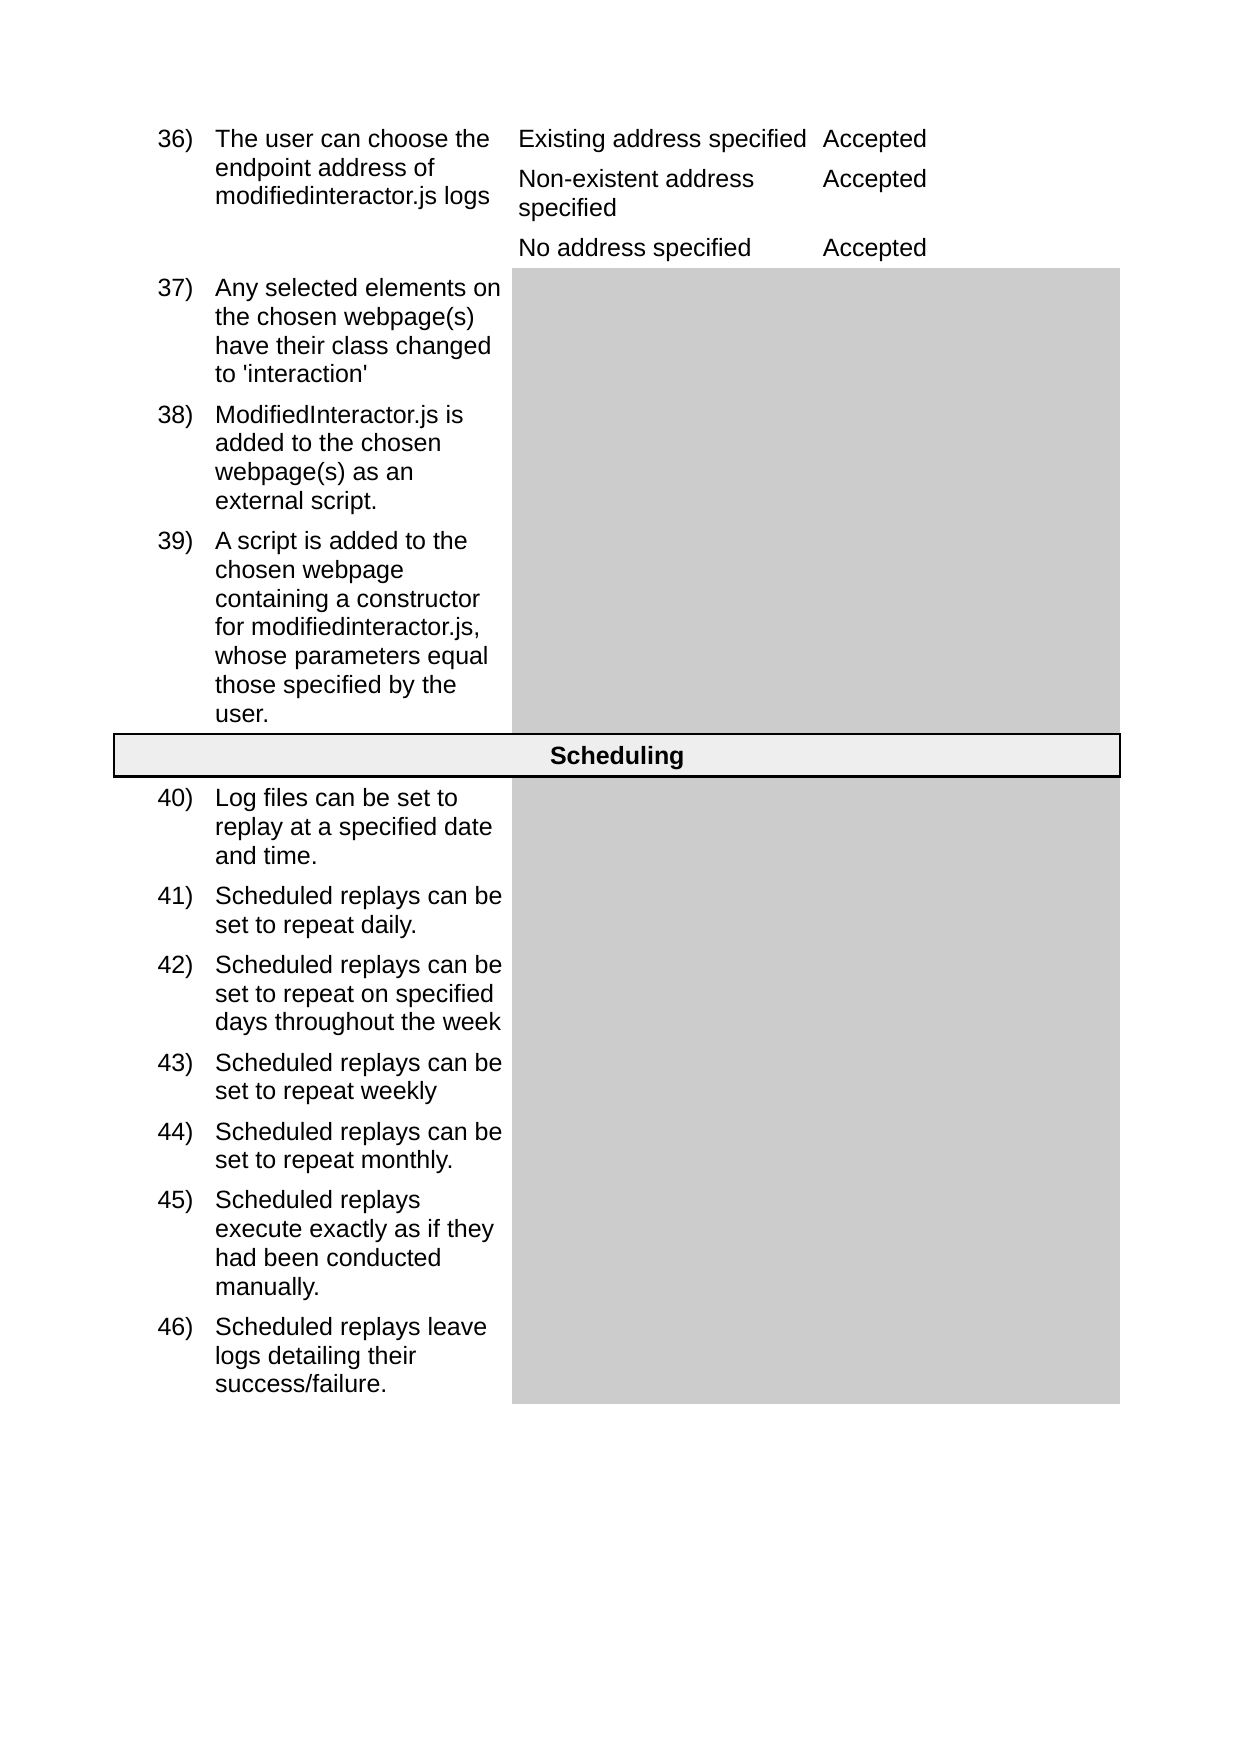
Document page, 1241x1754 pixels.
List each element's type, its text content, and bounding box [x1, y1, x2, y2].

table_cell [114, 875, 209, 944]
table_cell [817, 394, 1120, 520]
table_cell [114, 1042, 209, 1111]
table_cell Accepted [817, 118, 1120, 158]
table_cell [817, 1111, 1120, 1180]
table_cell [512, 778, 817, 875]
table_cell Accepted [817, 158, 1120, 227]
table_cell [512, 1306, 817, 1404]
table_cell The user can choose the endpoint address of modifiedinteractor.js logs [209, 118, 512, 267]
table_cell Existing address specified [512, 118, 817, 158]
table_cell Scheduling [115, 735, 1119, 775]
table_cell Scheduled replays leave logs detailing their success/failure. [209, 1306, 512, 1404]
table_cell [512, 268, 817, 394]
table_cell [512, 394, 817, 520]
table_cell [114, 268, 209, 394]
table_cell No address specified [512, 227, 817, 267]
table_cell [114, 118, 209, 267]
table_cell Scheduled replays can be set to repeat weekly [209, 1042, 512, 1111]
table_cell Scheduled replays can be set to repeat on specified days throughout the week [209, 944, 512, 1042]
table_cell [512, 520, 817, 733]
table_cell [114, 1306, 209, 1404]
table_cell Accepted [817, 227, 1120, 267]
table_cell [512, 1111, 817, 1180]
table_cell [512, 944, 817, 1042]
table_cell [114, 778, 209, 875]
table_cell [512, 1042, 817, 1111]
table_cell [817, 1180, 1120, 1306]
table_cell [817, 268, 1120, 394]
table_cell [817, 944, 1120, 1042]
table_cell [114, 1180, 209, 1306]
table_cell [817, 520, 1120, 733]
table_cell [817, 778, 1120, 875]
table_cell Any selected elements on the chosen webpage(s) have their class changed to 'interaction' [209, 268, 512, 394]
table_cell Non-existent address specified [512, 158, 817, 227]
table_cell Log files can be set to replay at a specified date and time. [209, 778, 512, 875]
table_cell [817, 875, 1120, 944]
table_cell [114, 520, 209, 733]
table_cell ModifiedInteractor.js is added to the chosen webpage(s) as an external script. [209, 394, 512, 520]
table_cell [114, 1111, 209, 1180]
table_cell Scheduled replays can be set to repeat daily. [209, 875, 512, 944]
table_cell A script is added to the chosen webpage containing a constructor for modifiedinteractor.js, whose parameters equal those specified by the user. [209, 520, 512, 733]
table_cell [817, 1306, 1120, 1404]
table_cell Scheduled replays execute exactly as if they had been conducted manually. [209, 1180, 512, 1306]
table_cell [114, 394, 209, 520]
table_cell [512, 875, 817, 944]
table_cell Scheduled replays can be set to repeat monthly. [209, 1111, 512, 1180]
table_cell [512, 1180, 817, 1306]
table_cell [817, 1042, 1120, 1111]
table_cell [114, 944, 209, 1042]
